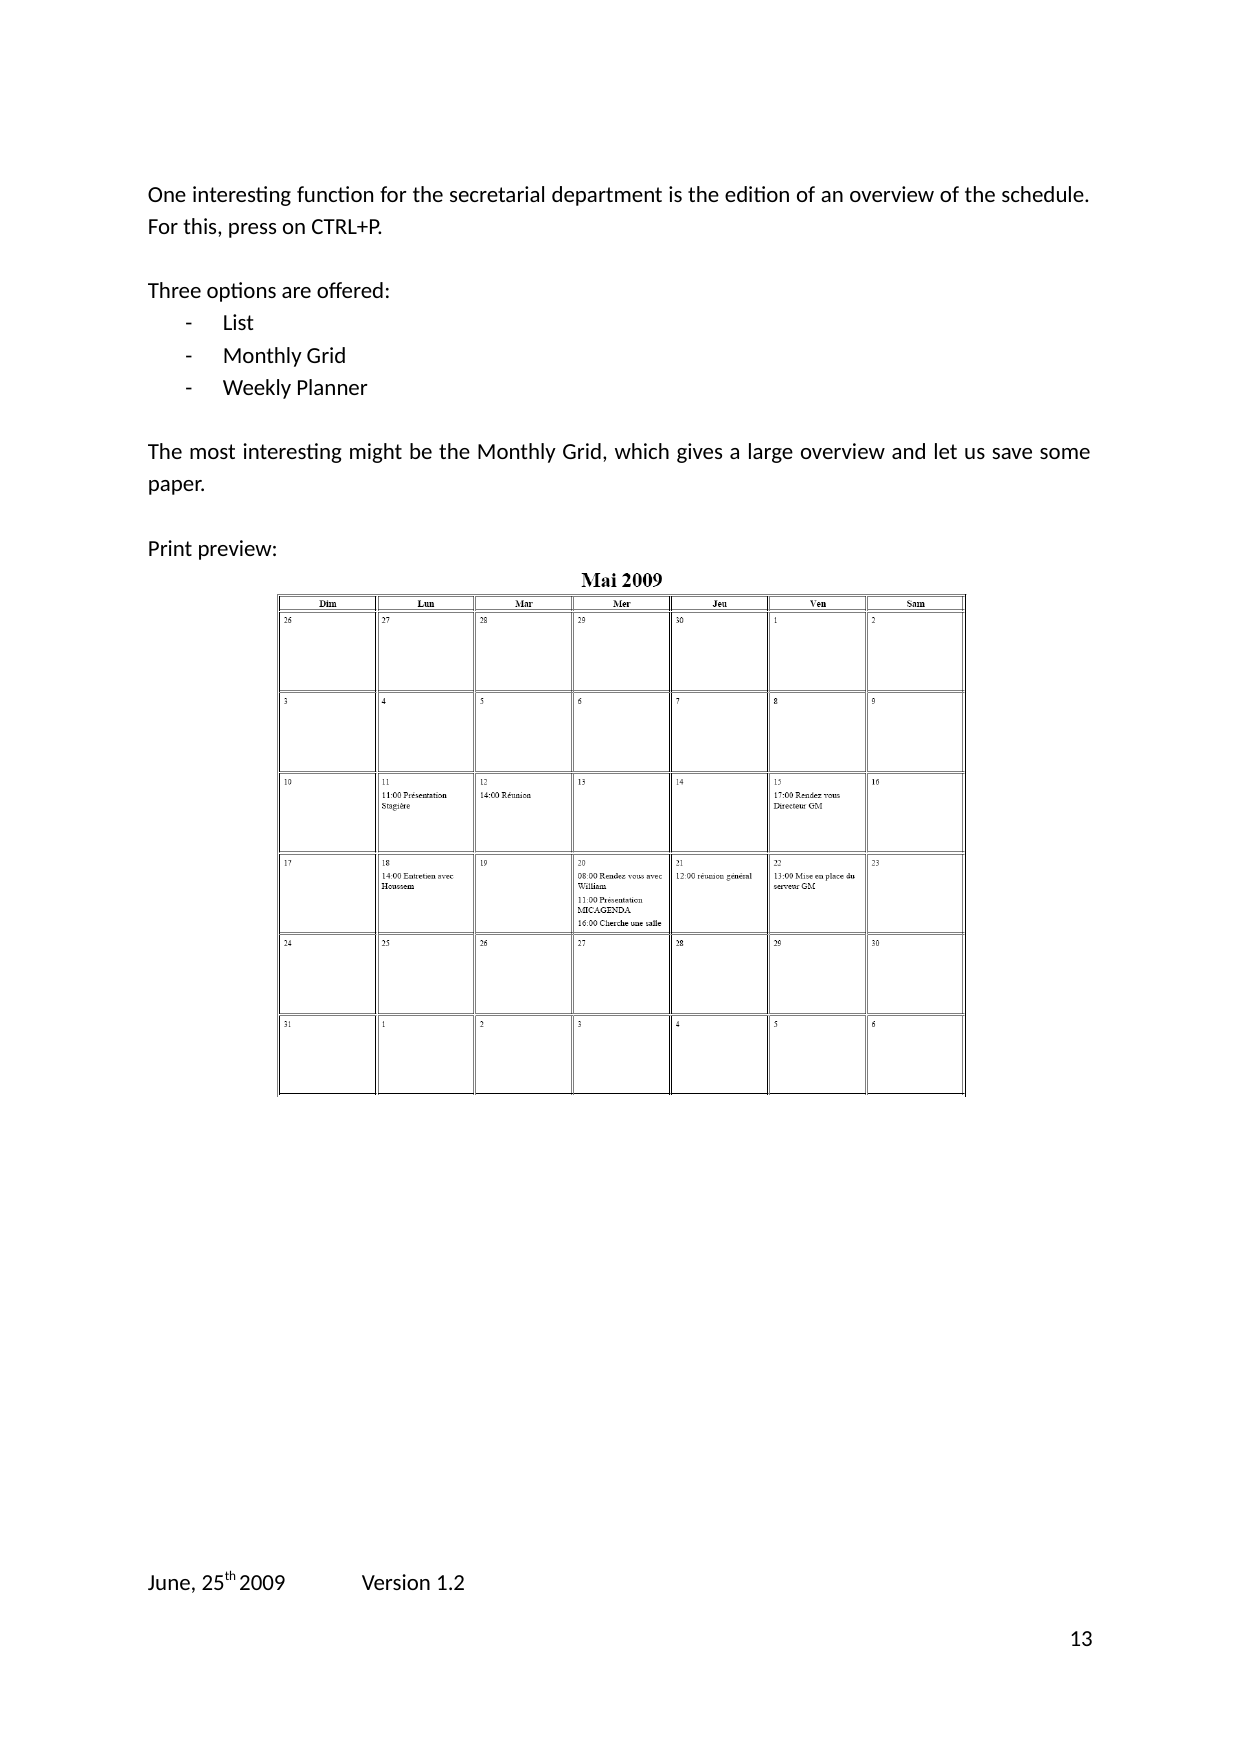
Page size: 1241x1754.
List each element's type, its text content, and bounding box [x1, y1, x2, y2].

text Print preview: [148, 534, 1092, 562]
text One interesting function for the secretarial department is the edition of an overview of the schedule. For this, press on CTRL+P. [148, 180, 1092, 240]
text Three options are offered: [148, 276, 1092, 304]
list List [185, 308, 1092, 337]
text The most interesting might be the Monthly Grid, which gives a large overview and let us save some paper. [148, 437, 1092, 497]
picture [255, 566, 985, 1102]
list Weekly Planner [185, 373, 1092, 401]
list Monthly Grid [185, 341, 1092, 369]
